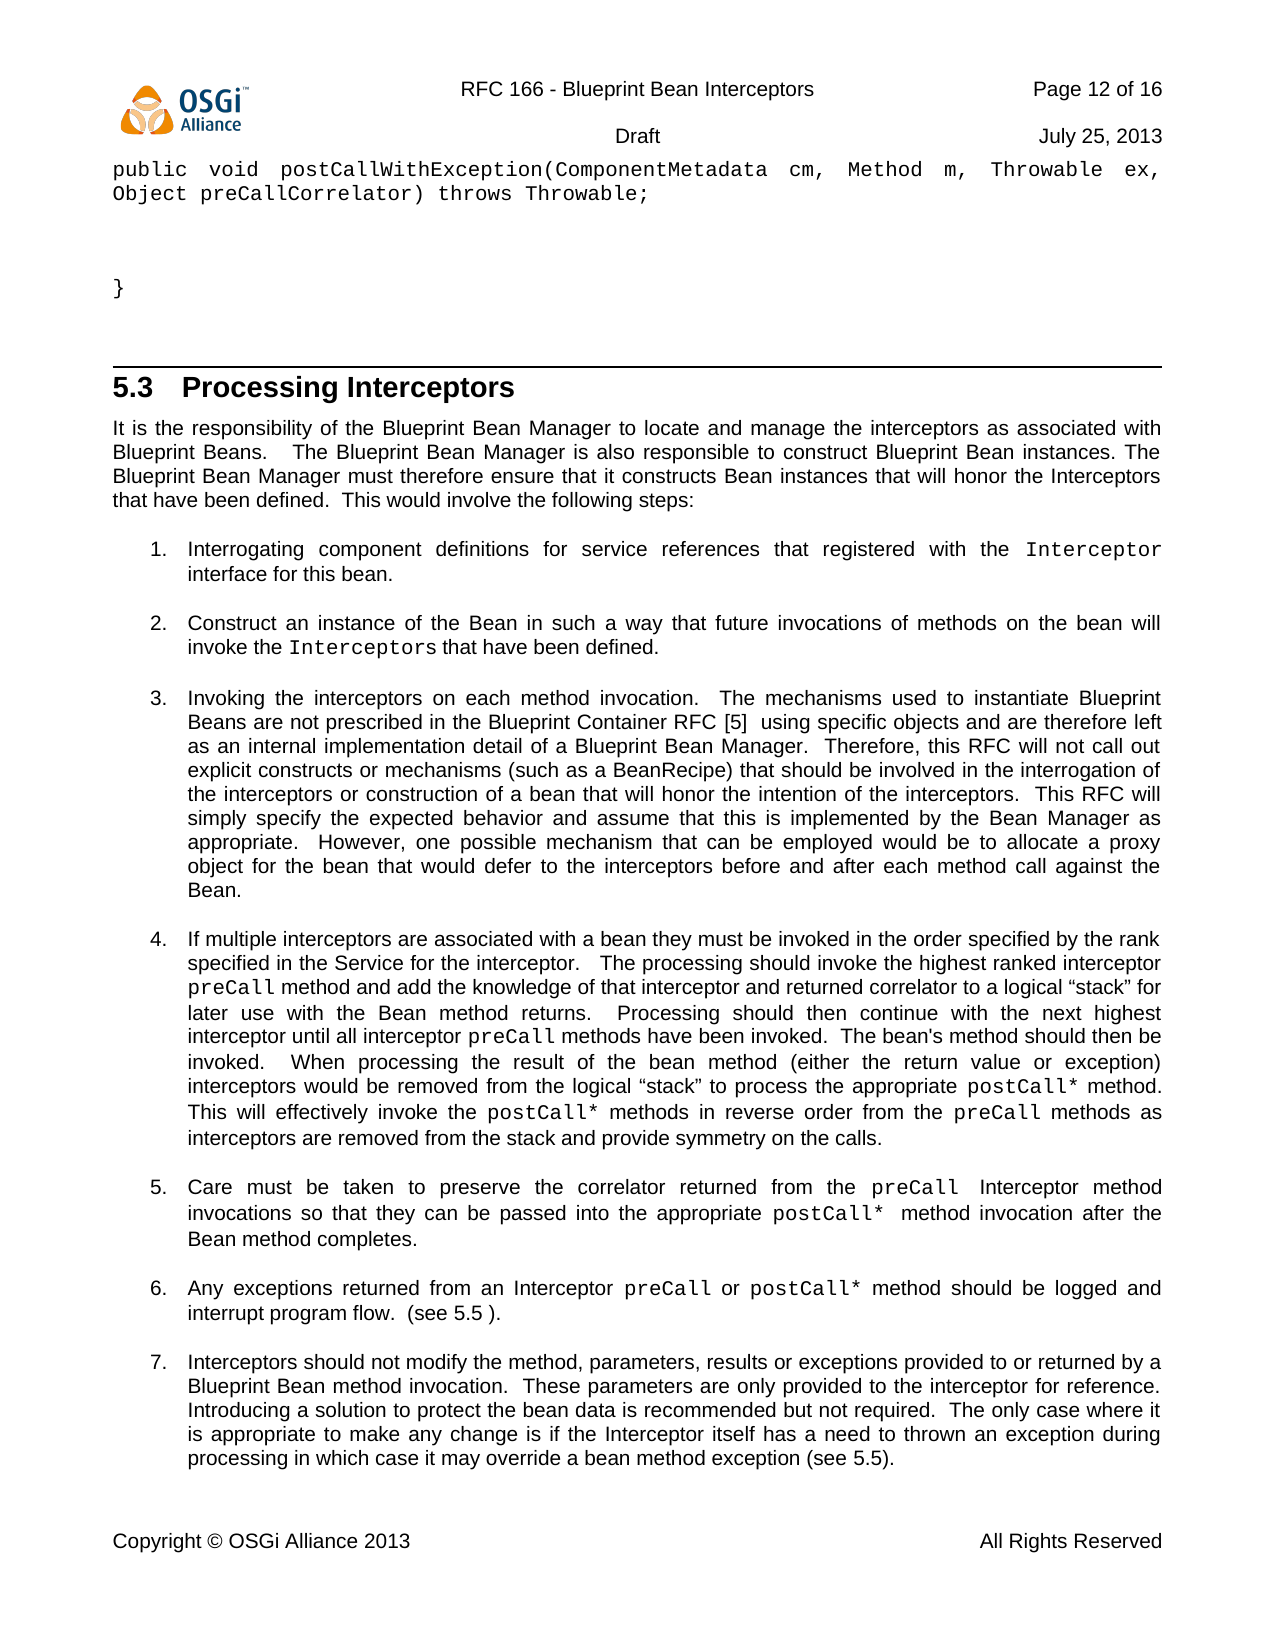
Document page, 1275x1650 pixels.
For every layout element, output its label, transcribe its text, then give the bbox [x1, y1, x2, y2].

text It is the responsibility of the Blueprint Bean Manager to locate and manage the interceptors as associated with Blueprint Beans. The Blueprint Bean Manager is also responsible to construct Blueprint Bean instances. The Blueprint Bean Manager must therefore ensure that it constructs Bean instances that will honor the Interceptors that have been defined. This would involve the following steps: [112, 416, 1162, 511]
list Construct an instance of the Bean in such a way that future invocations of methods on the bean will invoke the Interceptors that have been defined. [150, 611, 1162, 661]
list Care must be taken to preserve the correlator returned from the preCall Interceptor method invocations so that they can be passed into the appropriate postCall* method invocation after the Bean method completes. [150, 1175, 1162, 1250]
list Any exceptions returned from an Interceptor preCall or postCall* method should be logged and interrupt program flow. (see 5.5 ). [150, 1275, 1162, 1325]
text public void postCallWithException(ComponentMetadata cm, Method m, Throwable ex, Object preCallCorrelator) throws Throwable; [112, 159, 1162, 206]
list Interceptors should not modify the method, parameters, results or exceptions provided to or returned by a Blueprint Bean method invocation. These parameters are only provided to the interceptor for reference. Introducing a solution to protect the bean data is recommended but not required. The only case where it is appropriate to make any change is if the Interceptor itself has a need to thrown an exception during processing in which case it may override a bean method exception (see 5.5). [150, 1350, 1162, 1470]
list If multiple interceptors are associated with a bean they must be invoked in the order specified by the rank specified in the Service for the interceptor. The processing should invoke the highest ranked interceptor preCall method and add the knowledge of that interceptor and returned correlator to a logical “stack” for later use with the Bean method returns. Processing should then continue with the next highest interceptor until all interceptor preCall methods have been invoked. The bean's method should then be invoked. When processing the result of the bean method (either the return value or exception) interceptors would be removed from the logical “stack” to process the appropriate postCall* method. This will effectively invoke the postCall* methods in reverse order from the preCall methods as interceptors are removed from the stack and provide symmetry on the calls. [150, 927, 1162, 1150]
list Invoking the interceptors on each method invocation. The mechanisms used to instantiate Blueprint Beans are not prescribed in the Blueprint Container RFC [5]. using specific objects and are therefore left as an internal implementation detail of a Blueprint Bean Manager. Therefore, this RFC will not call out explicit constructs or mechanisms (such as a BeanRecipe) that should be involved in the interrogation of the interceptors or construction of a bean that will honor the intention of the interceptors. This RFC will simply specify the expected behavior and assume that this is implemented by the Bean Manager as appropriate. However, one possible mechanism that can be employed would be to allocate a proxy object for the bean that would defer to the interceptors before and after each method call against the Bean. [150, 686, 1162, 902]
picture [113, 78, 257, 142]
list Interrogating component definitions for service references that registered with the Interceptor interface for this bean. [150, 536, 1162, 586]
text } [112, 277, 1162, 301]
subtitle Processing Interceptors [112, 367, 1162, 403]
